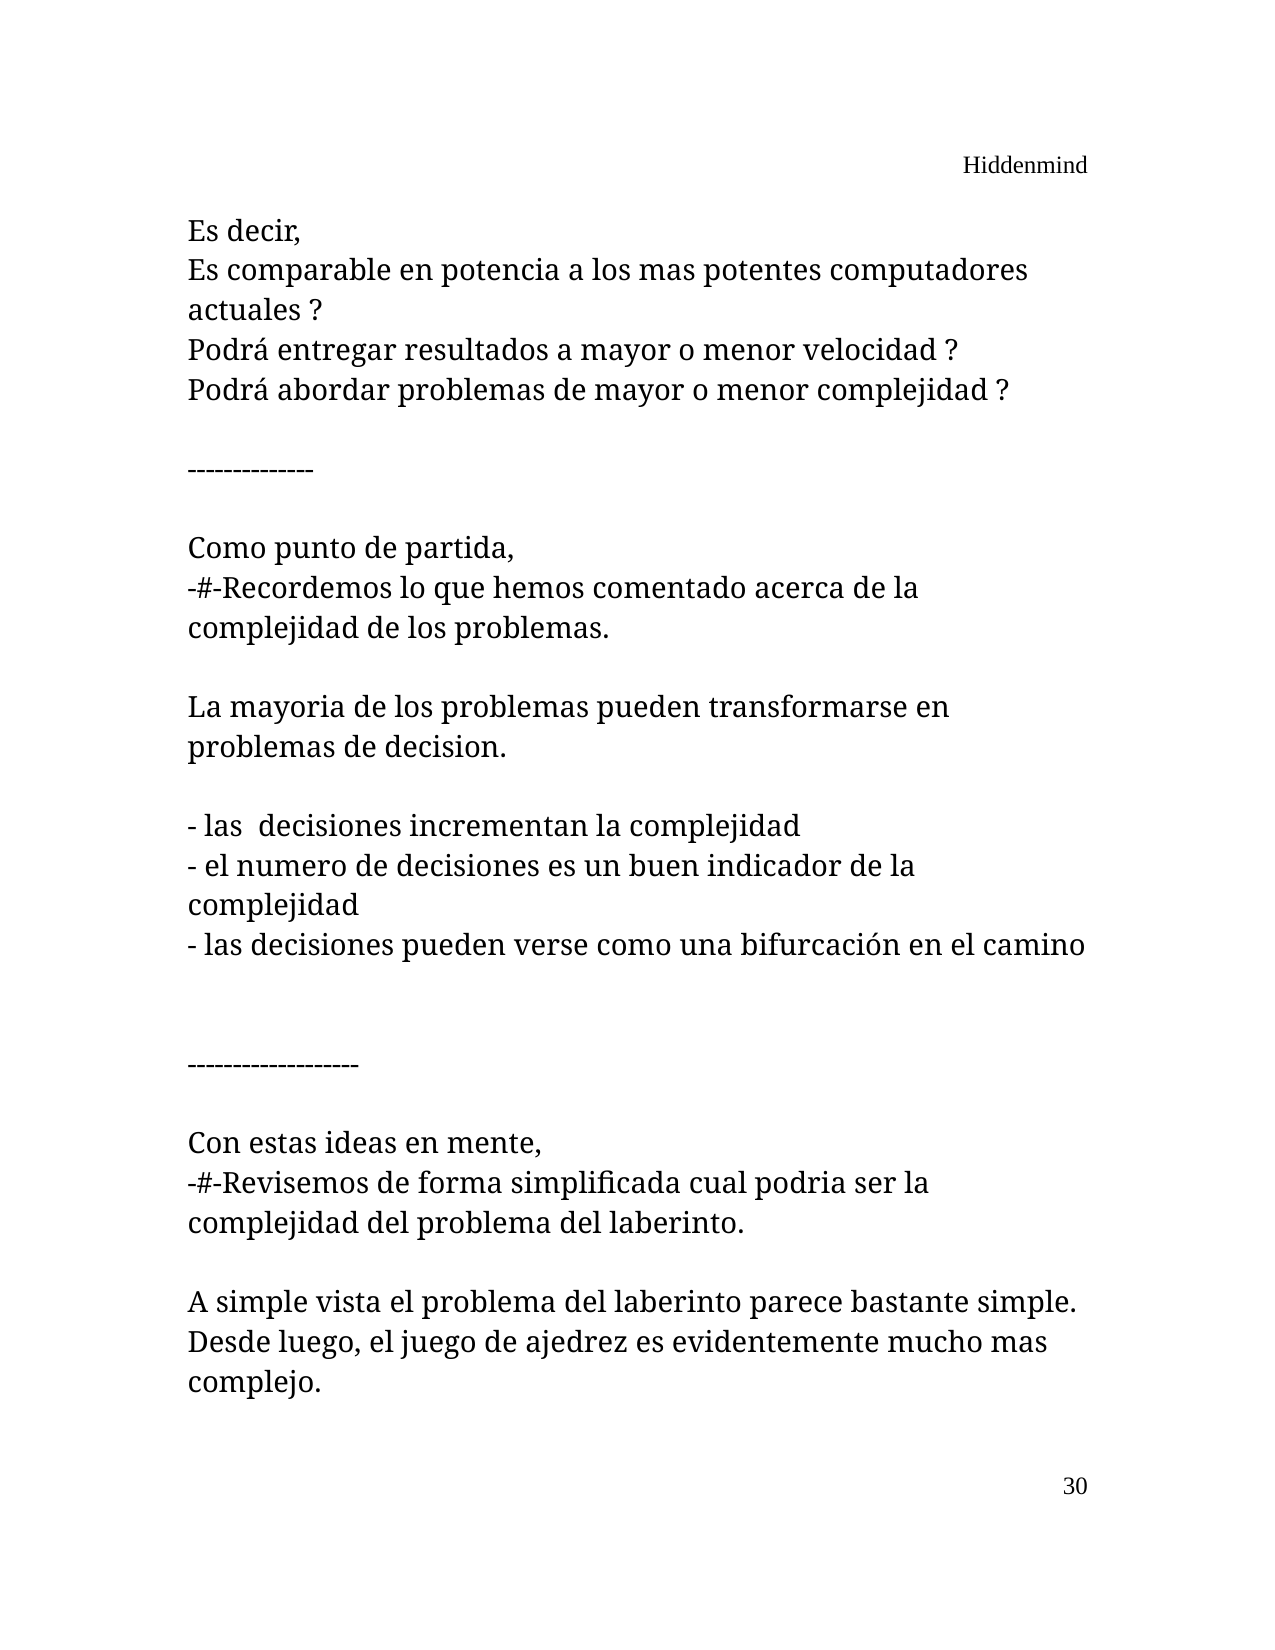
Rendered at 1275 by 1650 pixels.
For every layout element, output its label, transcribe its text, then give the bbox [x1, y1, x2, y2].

text Podrá abordar problemas de mayor o menor complejidad ? [187, 369, 1087, 408]
text -#-Recordemos lo que hemos comentado acerca de la complejidad de los problemas. [187, 567, 1087, 647]
text La mayoria de los problemas pueden transformarse en problemas de decision. [187, 686, 1087, 766]
text - el numero de decisiones es un buen indicador de la complejidad [187, 845, 1087, 924]
text Es comparable en potencia a los mas potentes computadores actuales ? [187, 250, 1087, 329]
text -#-Revisemos de forma simplificada cual podria ser la complejidad del problema del laberinto. [187, 1162, 1087, 1242]
text Desde luego, el juego de ajedrez es evidentemente mucho mas complejo. [187, 1321, 1087, 1401]
text Es decir, [187, 210, 1087, 250]
text A simple vista el problema del laberinto parece bastante simple. [187, 1282, 1087, 1321]
text -------------- [187, 448, 1087, 488]
text - las decisiones pueden verse como una bifurcación en el camino [187, 924, 1087, 964]
text Como punto de partida, [187, 527, 1087, 567]
text Con estas ideas en mente, [187, 1123, 1087, 1162]
text ------------------- [187, 1043, 1087, 1083]
text Podrá entregar resultados a mayor o menor velocidad ? [187, 329, 1087, 369]
text - las decisiones incrementan la complejidad [187, 805, 1087, 845]
